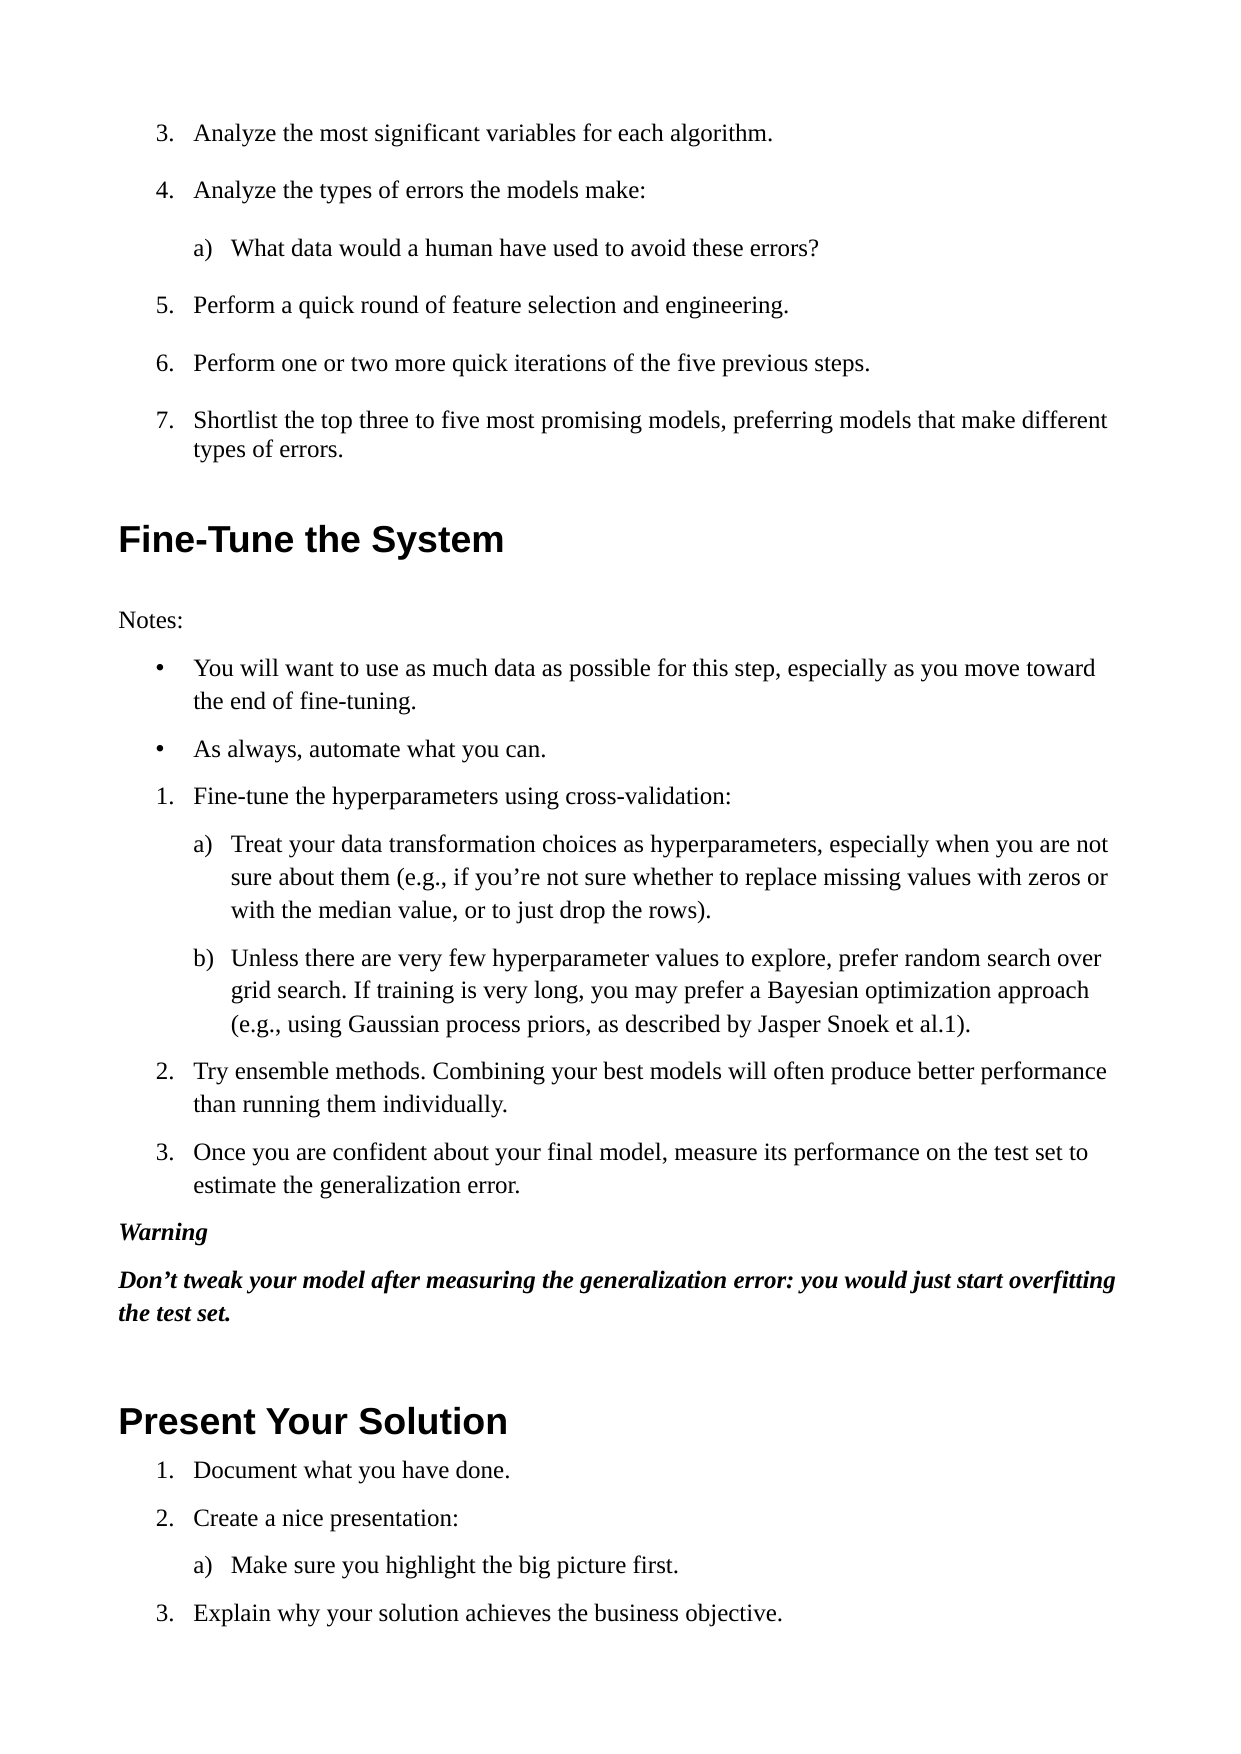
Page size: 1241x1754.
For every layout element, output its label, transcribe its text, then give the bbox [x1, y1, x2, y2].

list Once you are confident about your final model, measure its performance on the test set to estimate the generalization error. [156, 1137, 1122, 1199]
subtitle Present Your Solution [118, 1399, 1122, 1443]
list Document what you have done. [156, 1455, 1122, 1484]
list Perform a quick round of feature selection and engineering. [156, 291, 1122, 319]
list Create a nice presentation: [156, 1503, 1122, 1531]
list Treat your data transformation choices as hyperparameters, especially when you are not sure about them (e.g., if you’re not sure whether to replace missing values with zeros or with the median value, or to just drop the rows). [193, 829, 1122, 924]
list Perform one or two more quick iterations of the five previous steps. [156, 348, 1122, 377]
text Don’t tweak your model after measuring the generalization error: you would just start overfitting the test set. [118, 1265, 1122, 1327]
list What data would a human have used to avoid these errors? [193, 233, 1122, 262]
text Warning [118, 1217, 1122, 1246]
list Make sure you highlight the big picture first. [193, 1550, 1122, 1579]
list You will want to use as much data as possible for this step, especially as you move toward the end of fine-tuning. [156, 653, 1122, 715]
list Try ensemble methods. Combining your best models will often produce better performance than running them individually. [156, 1056, 1122, 1118]
list Shortlist the top three to five most promising models, preferring models that make different types of errors. [156, 406, 1122, 463]
list Explain why your solution achieves the business objective. [156, 1598, 1122, 1627]
list Analyze the types of errors the models make: [156, 176, 1122, 204]
subtitle Fine-Tune the System [118, 517, 1122, 560]
list Fine-tune the hyperparameters using cross-validation: [156, 781, 1122, 810]
list As always, automate what you can. [156, 734, 1122, 762]
text Notes: [118, 572, 1122, 634]
list Unless there are very few hyperparameter values to explore, prefer random search over grid search. If training is very long, you may prefer a Bayesian optimization approach (e.g., using Gaussian process priors, as described by Jasper Snoek et al.1). [193, 943, 1122, 1037]
list Analyze the most significant variables for each algorithm. [156, 118, 1122, 147]
